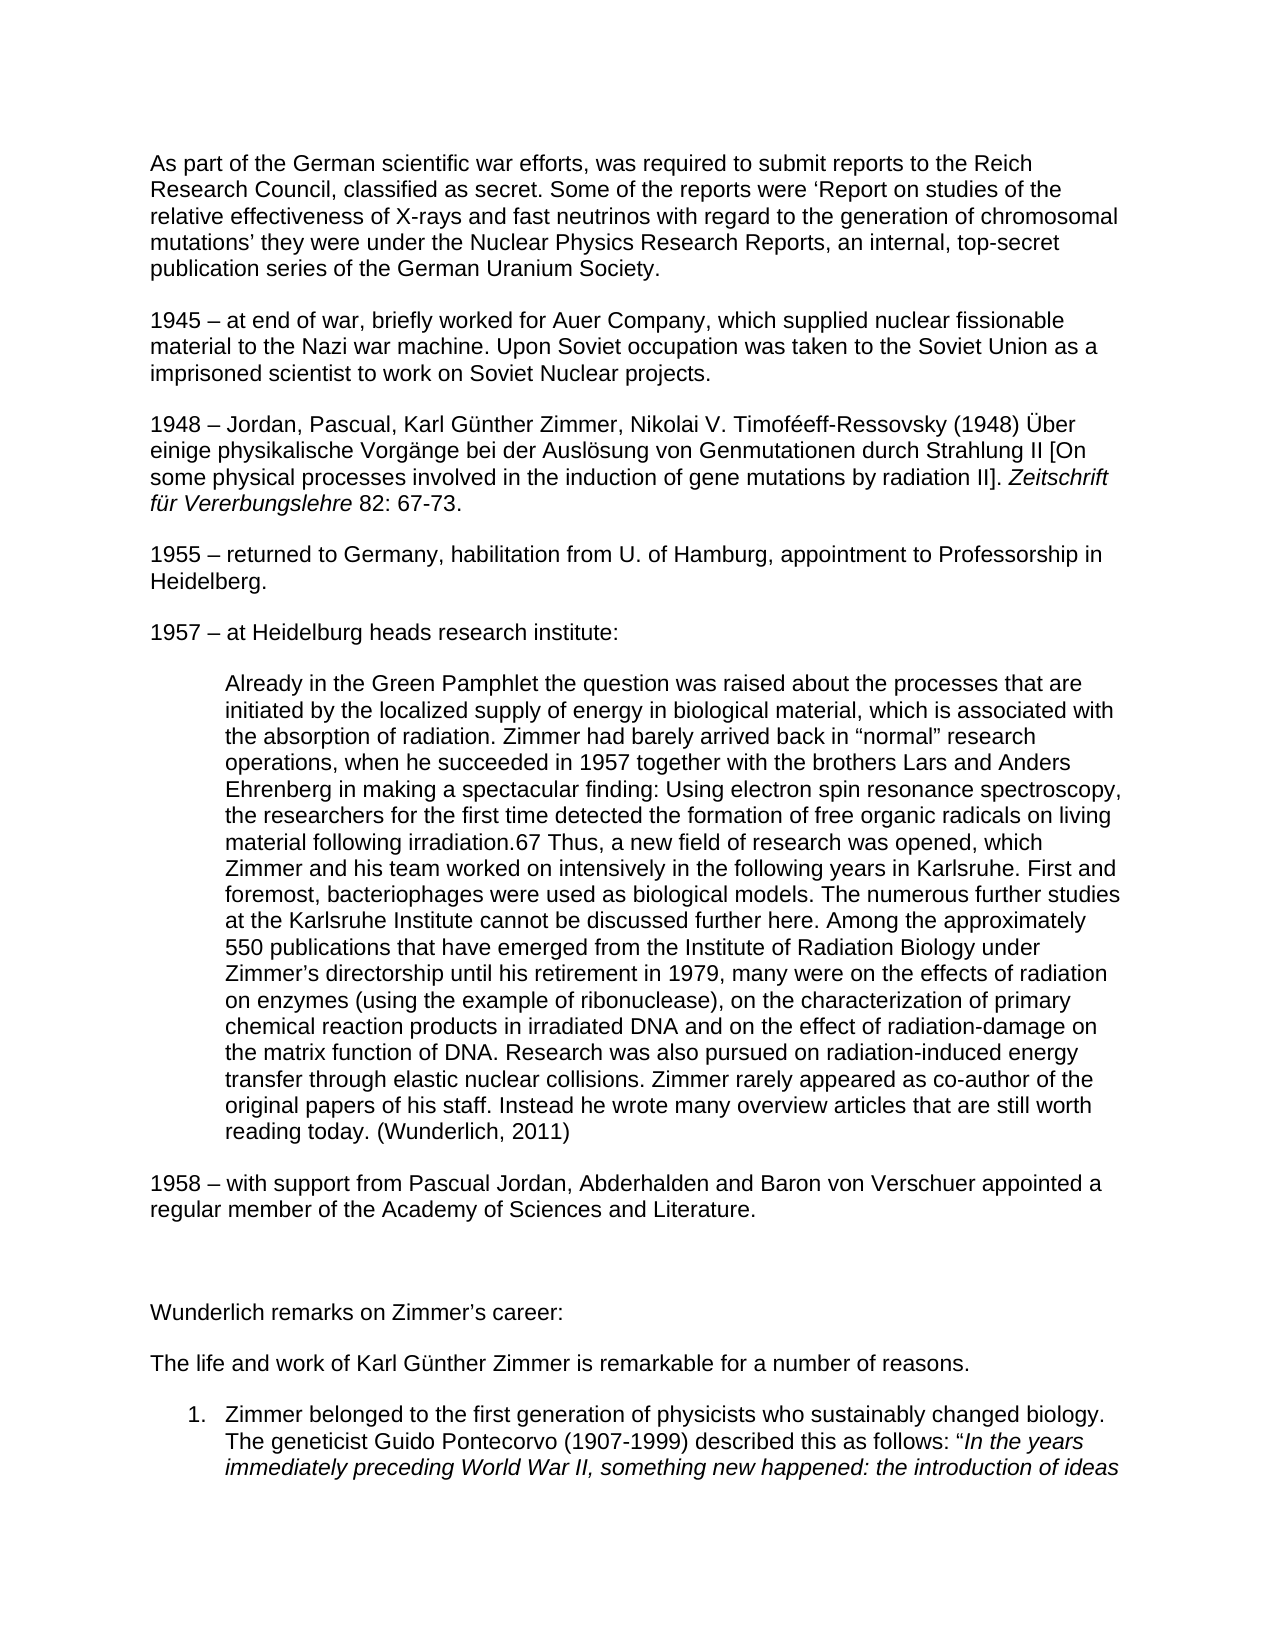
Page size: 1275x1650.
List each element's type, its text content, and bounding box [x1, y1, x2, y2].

text 1948 – Jordan, Pascual, Karl Günther Zimmer, Nikolai V. Timoféeff-Ressovsky (1948) Über einige physikalische Vorgänge bei der Auslösung von Genmutationen durch Strahlung II [On some physical processes involved in the induction of gene mutations by radiation II]. Zeitschrift für Vererbungslehre 82: 67-73. [150, 411, 1125, 516]
list Zimmer belonged to the first generation of physicists who sustainably changed biology. The geneticist Guido Pontecorvo (1907-1999) described this as follows: “In the years immediately preceding World War II, something new happened: the introduction of ideas [187, 1401, 1125, 1481]
text 1958 – with support from Pascual Jordan, Abderhalden and Baron von Verschuer appointed a regular member of the Academy of Sciences and Literature. [150, 1170, 1125, 1222]
text 1955 – returned to Germany, habilitation from U. of Hamburg, appointment to Professorship in Heidelberg. [150, 541, 1125, 594]
text The life and work of Karl Günther Zimmer is remarkable for a number of reasons. [150, 1350, 1125, 1376]
text Wunderlich remarks on Zimmer’s career: [150, 1299, 1125, 1325]
text As part of the German scientific war efforts, was required to submit reports to the Reich Research Council, classified as secret. Some of the reports were ‘Report on studies of the relative effectiveness of X-rays and fast neutrinos with regard to the generation of chromosomal mutations’ they were under the Nuclear Physics Research Reports, an internal, top-secret publication series of the German Uranium Society. [150, 150, 1125, 282]
text 1957 – at Heidelburg heads research institute: [150, 619, 1125, 645]
text 1945 – at end of war, briefly worked for Auer Company, which supplied nuclear fissionable material to the Nazi war machine. Upon Soviet occupation was taken to the Soviet Union as a imprisoned scientist to work on Soviet Nuclear projects. [150, 307, 1125, 386]
text Already in the Green Pamphlet the question was raised about the processes that are initiated by the localized supply of energy in biological material, which is associated with the absorption of radiation. Zimmer had barely arrived back in “normal” research operations, when he succeeded in 1957 together with the brothers Lars and Anders Ehrenberg in making a spectacular finding: Using electron spin resonance spectroscopy, the researchers for the first time detected the formation of free organic radicals on living material following irradiation.67 Thus, a new field of research was opened, which Zimmer and his team worked on intensively in the following years in Karlsruhe. First and foremost, bacteriophages were used as biological models. The numerous further studies at the Karlsruhe Institute cannot be discussed further here. Among the approximately 550 publications that have emerged from the Institute of Radiation Biology under Zimmer’s directorship until his retirement in 1979, many were on the effects of radiation on enzymes (using the example of ribonuclease), on the characterization of primary chemical reaction products in irradiated DNA and on the effect of radiation-damage on the matrix function of DNA. Research was also pursued on radiation-induced energy transfer through elastic nuclear collisions. Zimmer rarely appeared as co-author of the original papers of his staff. Instead he wrote many overview articles that are still worth reading today. (Wunderlich, 2011) [225, 670, 1125, 1145]
